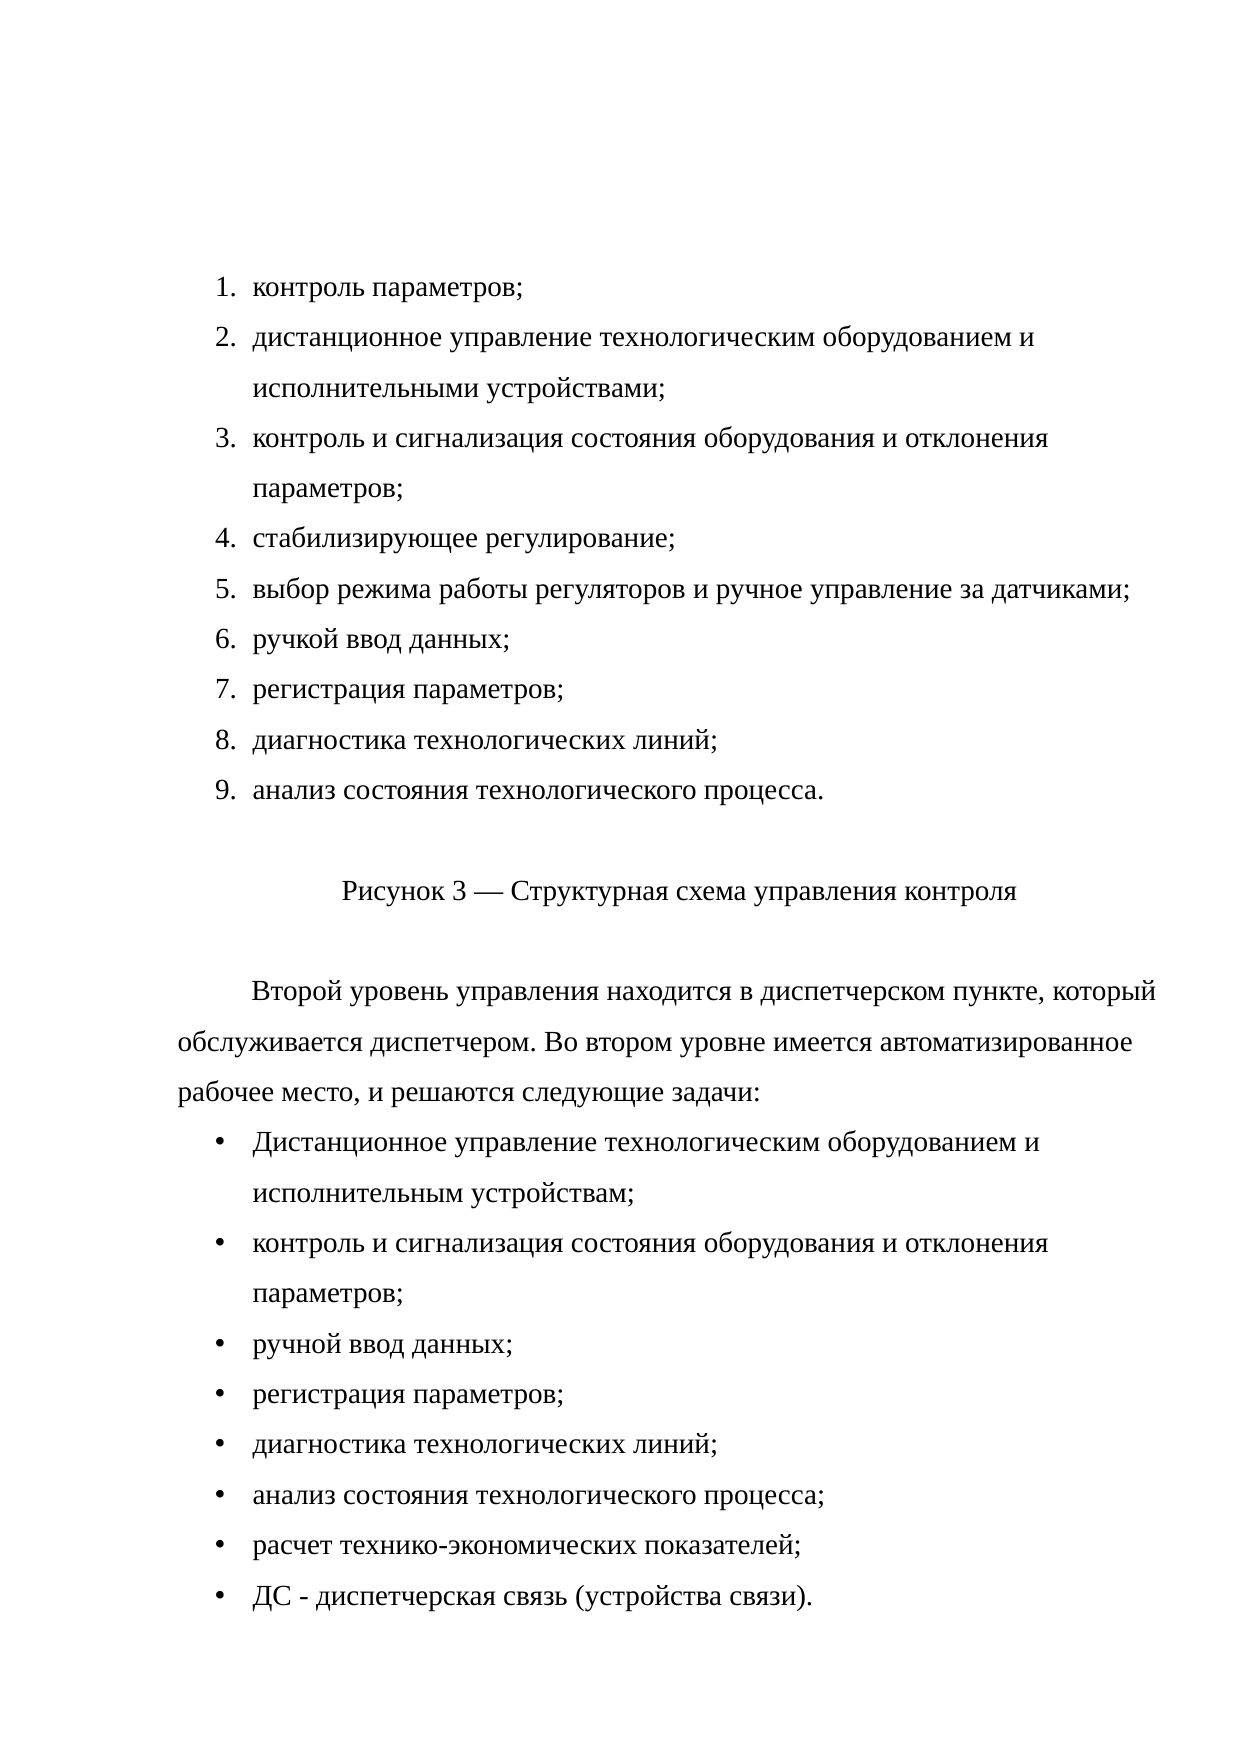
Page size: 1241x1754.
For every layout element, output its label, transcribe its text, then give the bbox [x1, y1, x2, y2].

list диагностика технологических линий; [215, 1427, 1181, 1460]
list регистрация параметров; [215, 672, 1181, 705]
list анализ состояния технологического процесса; [215, 1477, 1181, 1511]
list контроль и сигнализация состояния оборудования и отклонения параметров; [215, 1225, 1181, 1309]
list выбор режима работы регуляторов и ручное управление за датчиками; [215, 571, 1181, 604]
list Дистанционное управление технологическим оборудованием и исполнительным устройствам; [215, 1124, 1181, 1208]
list стабилизирующее регулирование; [215, 521, 1181, 554]
list диагностика технологических линий; [215, 722, 1181, 755]
list контроль и сигнализация состояния оборудования и отклонения параметров; [215, 420, 1181, 504]
list ручкой ввод данных; [215, 621, 1181, 655]
list регистрация параметров; [215, 1376, 1181, 1410]
list расчет технико-экономических показателей; [215, 1527, 1181, 1561]
text Рисунок 3 — Структурная схема управления контроля [177, 873, 1181, 906]
list ручной ввод данных; [215, 1326, 1181, 1359]
text Второй уровень управления находится в диспетчерском пункте, который обслуживается диспетчером. Во втором уровне имеется автоматизированное рабочее место, и решаются следующие задачи: [177, 973, 1181, 1108]
list контроль параметров; [215, 269, 1181, 303]
list ДС - диспетчерская связь (устройства связи). [215, 1578, 1181, 1612]
list дистанционное управление технологическим оборудованием и исполнительными устройствами; [215, 319, 1181, 403]
list анализ состояния технологического процесса. [215, 772, 1181, 806]
